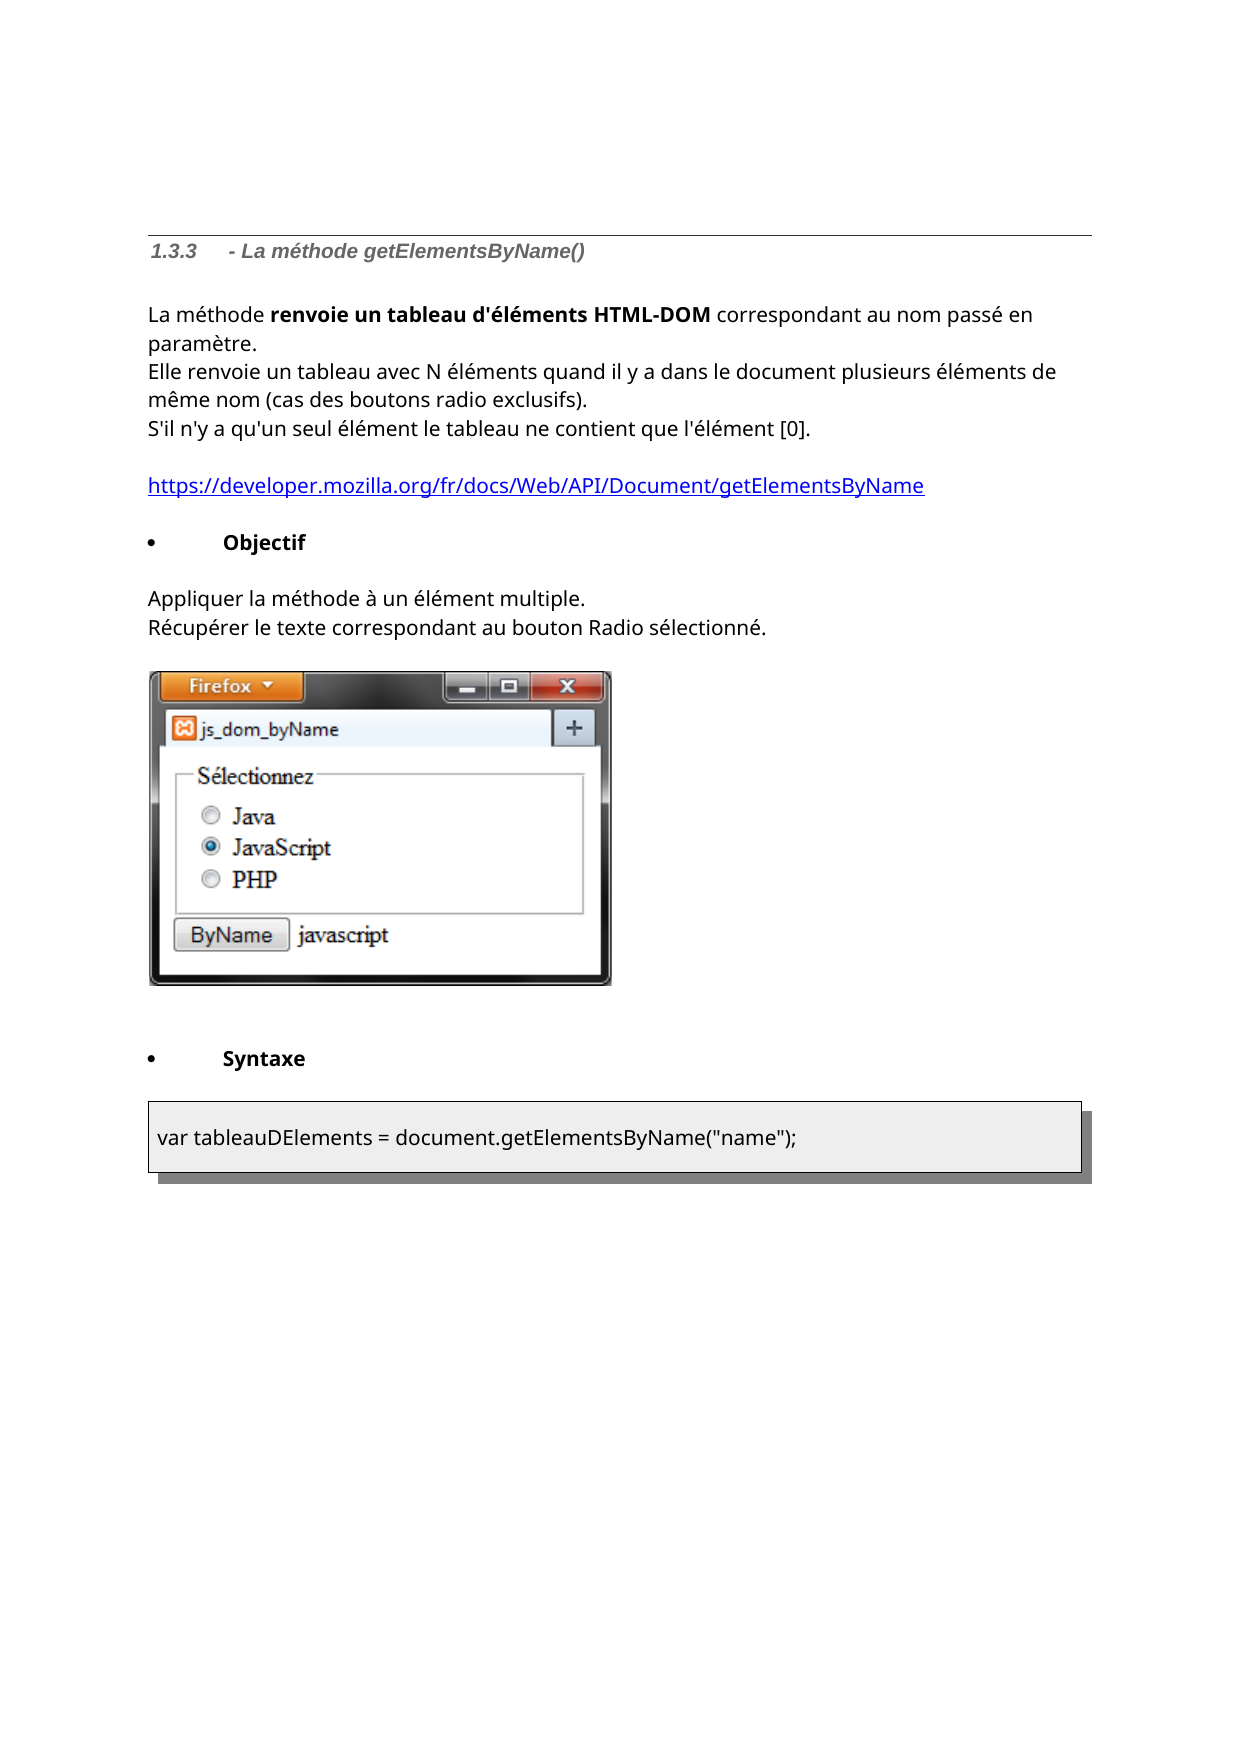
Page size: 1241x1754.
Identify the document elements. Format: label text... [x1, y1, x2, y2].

text Elle renvoie un tableau avec N éléments quand il y a dans le document plusieurs éléments de même nom (cas des boutons radio exclusifs). [148, 357, 1092, 414]
subtitle - La méthode getElementsByName() [148, 236, 1092, 266]
text var tableauDElements = document.getElementsByName("name"); [149, 1102, 1081, 1172]
text https://developer.mozilla.org/fr/docs/Web/API/Document/getElementsByName [148, 471, 1092, 499]
text Appliquer la méthode à un élément multiple. [148, 584, 1092, 613]
picture [149, 671, 612, 986]
text S'il n'y a qu'un seul élément le tableau ne contient que l'élément [0]. [148, 414, 1092, 442]
list Syntaxe [148, 1044, 1092, 1072]
text Récupérer le texte correspondant au bouton Radio sélectionné. [148, 613, 1092, 641]
text La méthode renvoie un tableau d'éléments HTML-DOM correspondant au nom passé en paramètre. [148, 300, 1092, 357]
list Objectif [148, 528, 1092, 556]
